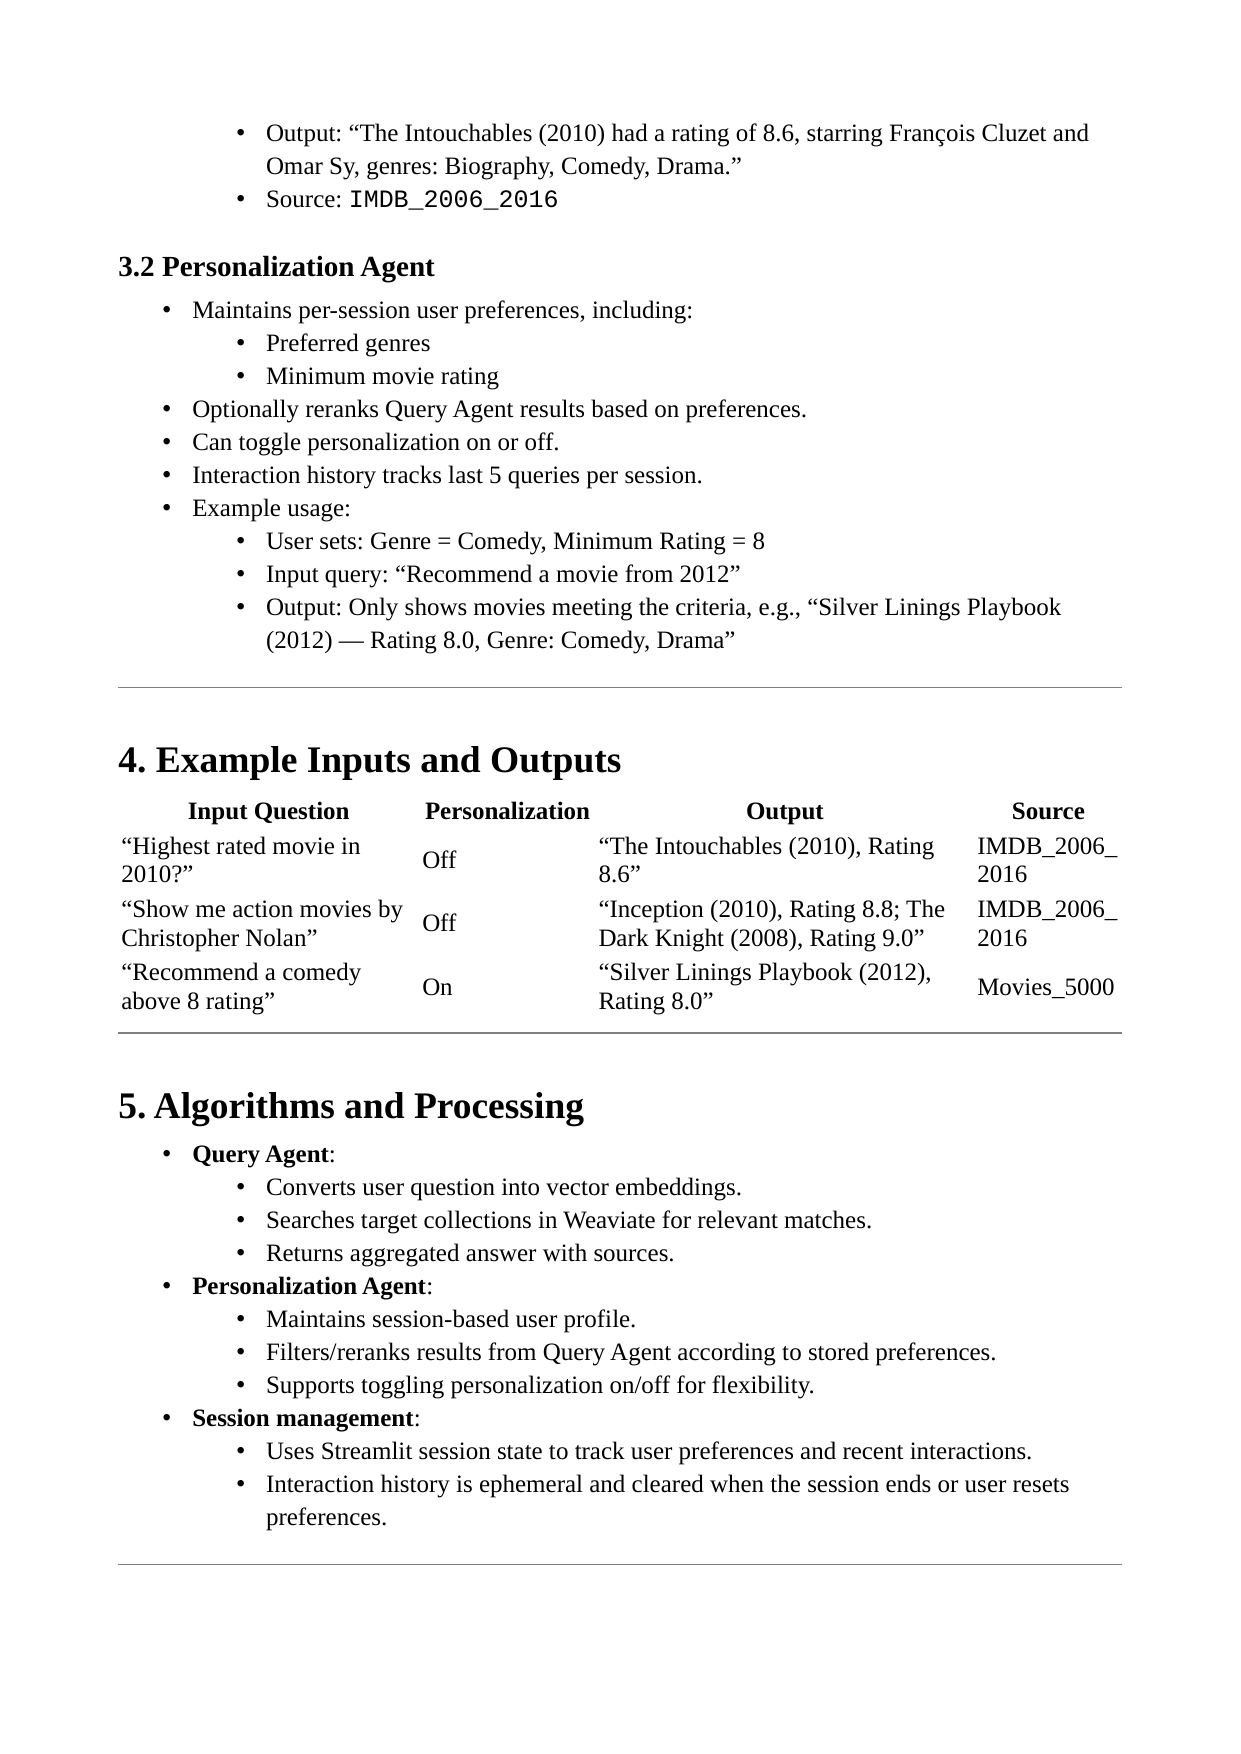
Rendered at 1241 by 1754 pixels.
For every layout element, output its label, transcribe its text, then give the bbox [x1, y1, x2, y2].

list Query Agent: [162, 1139, 1122, 1167]
list Interaction history tracks last 5 queries per session. [162, 460, 1122, 489]
table_header Personalization [419, 793, 595, 828]
list Minimum movie rating [236, 361, 1122, 389]
table_cell IMDB_2006_2016 [974, 891, 1122, 954]
list Output: “The Intouchables (2010) had a rating of 8.6, starring François Cluzet and Omar Sy, genres: Biography, Comedy, Drama.” [236, 118, 1122, 180]
table_cell “Highest rated movie in 2010?” [118, 828, 419, 891]
list Output: Only shows movies meeting the criteria, e.g., “Silver Linings Playbook (2012) — Rating 8.0, Genre: Comedy, Drama” [236, 592, 1122, 654]
subtitle 3.2 Personalization Agent [118, 249, 1122, 282]
list Can toggle personalization on or off. [162, 427, 1122, 456]
list Uses Streamlit session state to track user preferences and recent interactions. [236, 1436, 1122, 1464]
table_header Source [974, 793, 1122, 828]
list Searches target collections in Weaviate for relevant matches. [236, 1205, 1122, 1233]
table_cell “Silver Linings Playbook (2012), Rating 8.0” [595, 955, 974, 1018]
list Personalization Agent: [162, 1271, 1122, 1299]
subtitle 5. Algorithms and Processing [118, 1083, 1122, 1126]
table_cell “Recommend a comedy above 8 rating” [118, 955, 419, 1018]
table_cell Off [419, 828, 595, 891]
table_cell On [419, 955, 595, 1018]
list Filters/reranks results from Query Agent according to stored preferences. [236, 1337, 1122, 1366]
list Optionally reranks Query Agent results based on preferences. [162, 394, 1122, 423]
list Session management: [162, 1403, 1122, 1432]
list Supports toggling personalization on/off for flexibility. [236, 1370, 1122, 1398]
list Maintains session-based user profile. [236, 1304, 1122, 1332]
table_cell “Inception (2010), Rating 8.8; The Dark Knight (2008), Rating 9.0” [595, 891, 974, 954]
table_cell “Show me action movies by Christopher Nolan” [118, 891, 419, 954]
table_header Input Question [118, 793, 419, 828]
list Converts user question into vector embeddings. [236, 1172, 1122, 1200]
table_cell “The Intouchables (2010), Rating 8.6” [595, 828, 974, 891]
list Input query: “Recommend a movie from 2012” [236, 559, 1122, 588]
table_cell IMDB_2006_2016 [974, 828, 1122, 891]
subtitle 4. Example Inputs and Outputs [118, 738, 1122, 781]
list Returns aggregated answer with sources. [236, 1238, 1122, 1266]
list Example usage: [162, 493, 1122, 522]
table_header Output [595, 793, 974, 828]
table_cell Off [419, 891, 595, 954]
list Preferred genres [236, 328, 1122, 357]
list Interaction history is ephemeral and cleared when the session ends or user resets preferences. [236, 1469, 1122, 1531]
list Maintains per-session user preferences, including: [162, 295, 1122, 323]
list Source: IMDB_2006_2016 [236, 184, 1122, 215]
table_cell Movies_5000 [974, 955, 1122, 1018]
list User sets: Genre = Comedy, Minimum Rating = 8 [236, 526, 1122, 555]
